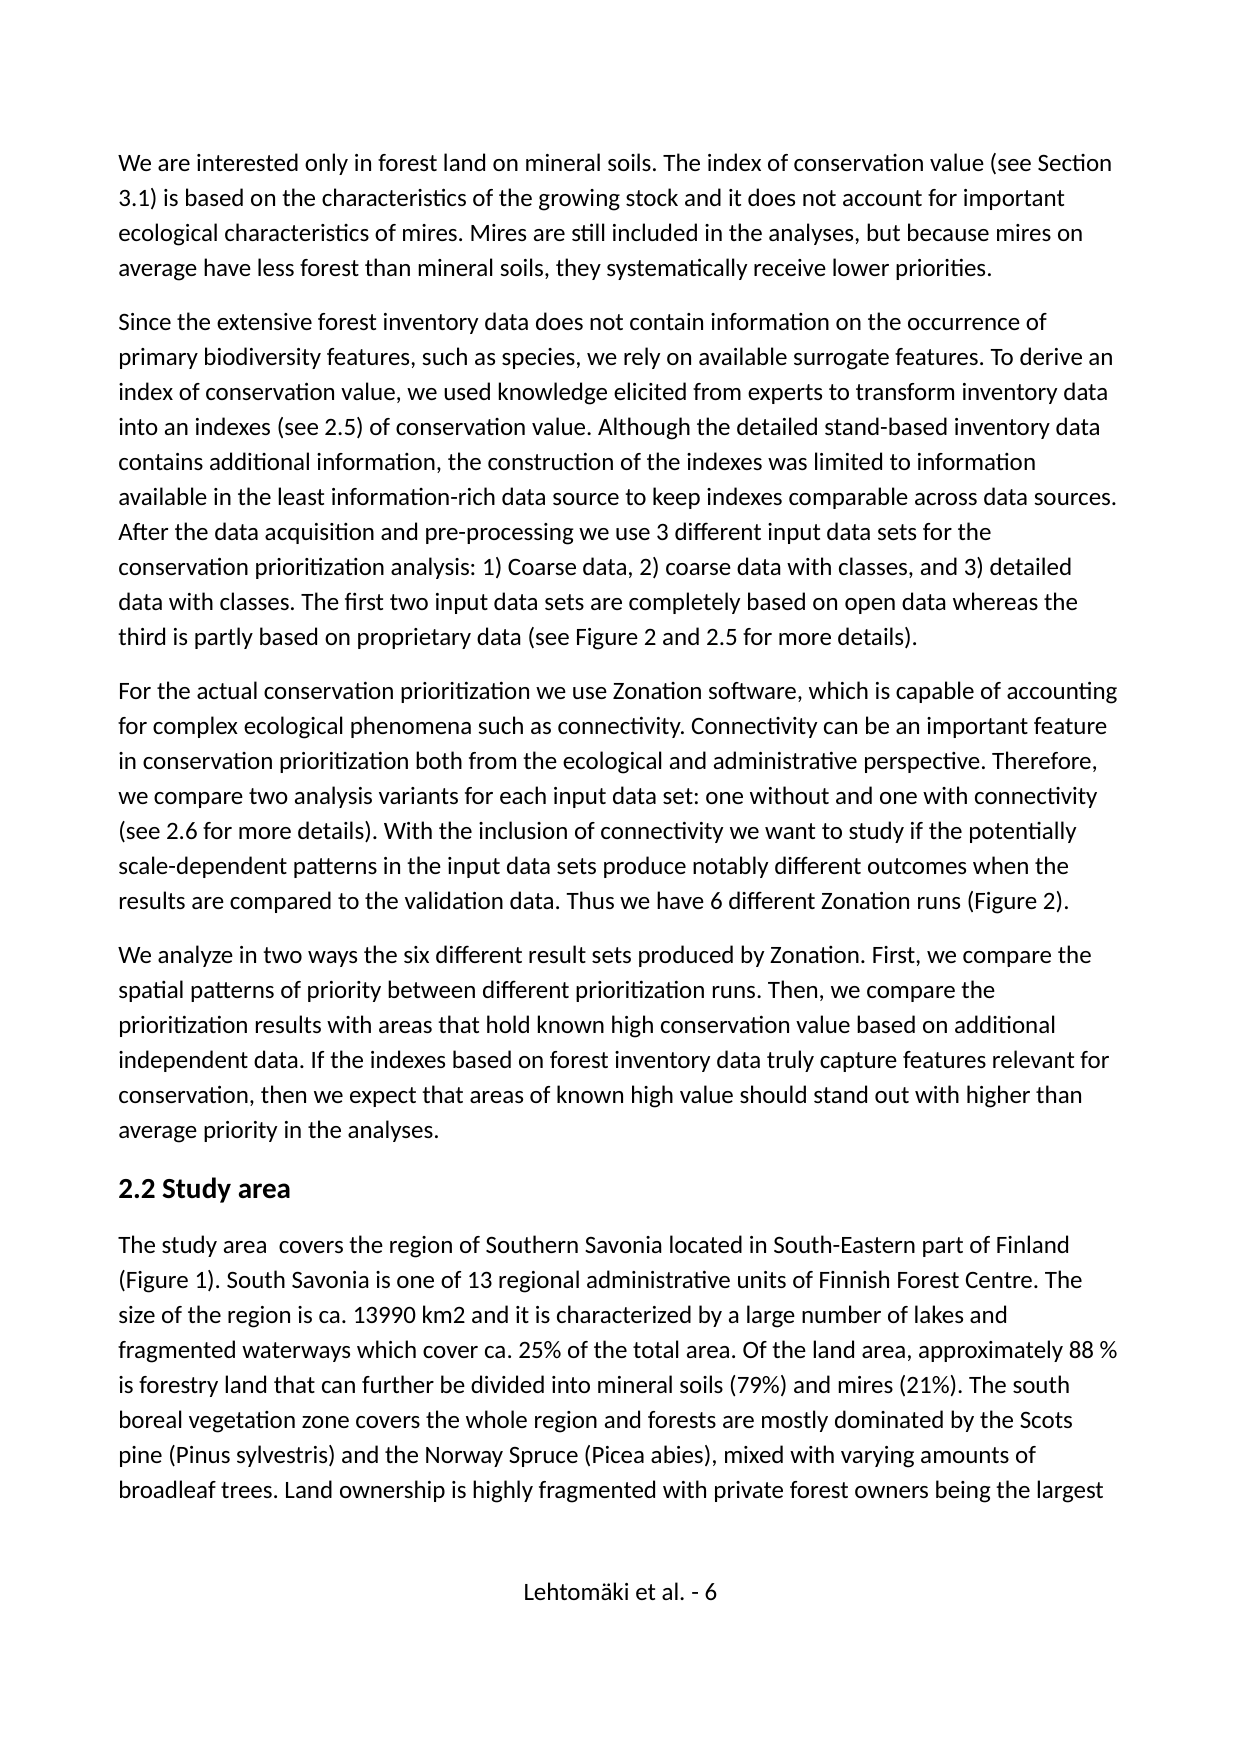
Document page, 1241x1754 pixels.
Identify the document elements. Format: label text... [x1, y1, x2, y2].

subtitle 2.2 Study area [118, 1170, 1122, 1205]
text For the actual conservation prioritization we use Zonation software, which is capable of accounting for complex ecological phenomena such as connectivity. Connectivity can be an important feature in conservation prioritization both from the ecological and administrative perspective. Therefore, we compare two analysis variants for each input data set: one without and one with connectivity (see 2.6 for more details). With the inclusion of connectivity we want to study if the potentially scale-dependent patterns in the input data sets produce notably different outcomes when the results are compared to the validation data. Thus we have 6 different Zonation runs (Figure 2). [118, 675, 1122, 916]
text We are interested only in forest land on mineral soils. The index of conservation value (see Section 3.1) is based on the characteristics of the growing stock and it does not account for important ecological characteristics of mires. Mires are still included in the analyses, but because mires on average have less forest than mineral soils, they systematically receive lower priorities. [118, 148, 1122, 283]
text We analyze in two ways the six different result sets produced by Zonation. First, we compare the spatial patterns of priority between different prioritization runs. Then, we compare the prioritization results with areas that hold known high conservation value based on additional independent data. If the indexes based on forest inventory data truly capture features relevant for conservation, then we expect that areas of known high value should stand out with higher than average priority in the analyses. [118, 939, 1122, 1144]
text The study area covers the region of Southern Savonia located in South-Eastern part of Finland (Figure 1). South Savonia is one of 13 regional administrative units of Finnish Forest Centre. The size of the region is ca. 13990 km2 and it is characterized by a large number of lakes and fragmented waterways which cover ca. 25% of the total area. Of the land area, approximately 88 % is forestry land that can further be divided into mineral soils (79%) and mires (21%). The south boreal vegetation zone covers the whole region and forests are mostly dominated by the Scots pine (Pinus sylvestris) and the Norway Spruce (Picea abies), mixed with varying amounts of broadleaf trees. Land ownership is highly fragmented with private forest owners being the largest [118, 1229, 1122, 1505]
text Since the extensive forest inventory data does not contain information on the occurrence of primary biodiversity features, such as species, we rely on available surrogate features. To derive an index of conservation value, we used knowledge elicited from experts to transform inventory data into an indexes (see 2.5) of conservation value. Although the detailed stand-based inventory data contains additional information, the construction of the indexes was limited to information available in the least information-rich data source to keep indexes comparable across data sources. After the data acquisition and pre-processing we use 3 different input data sets for the conservation prioritization analysis: 1) Coarse data, 2) coarse data with classes, and 3) detailed data with classes. The first two input data sets are completely based on open data whereas the third is partly based on proprietary data (see Figure 2 and 2.5 for more details). [118, 306, 1122, 652]
